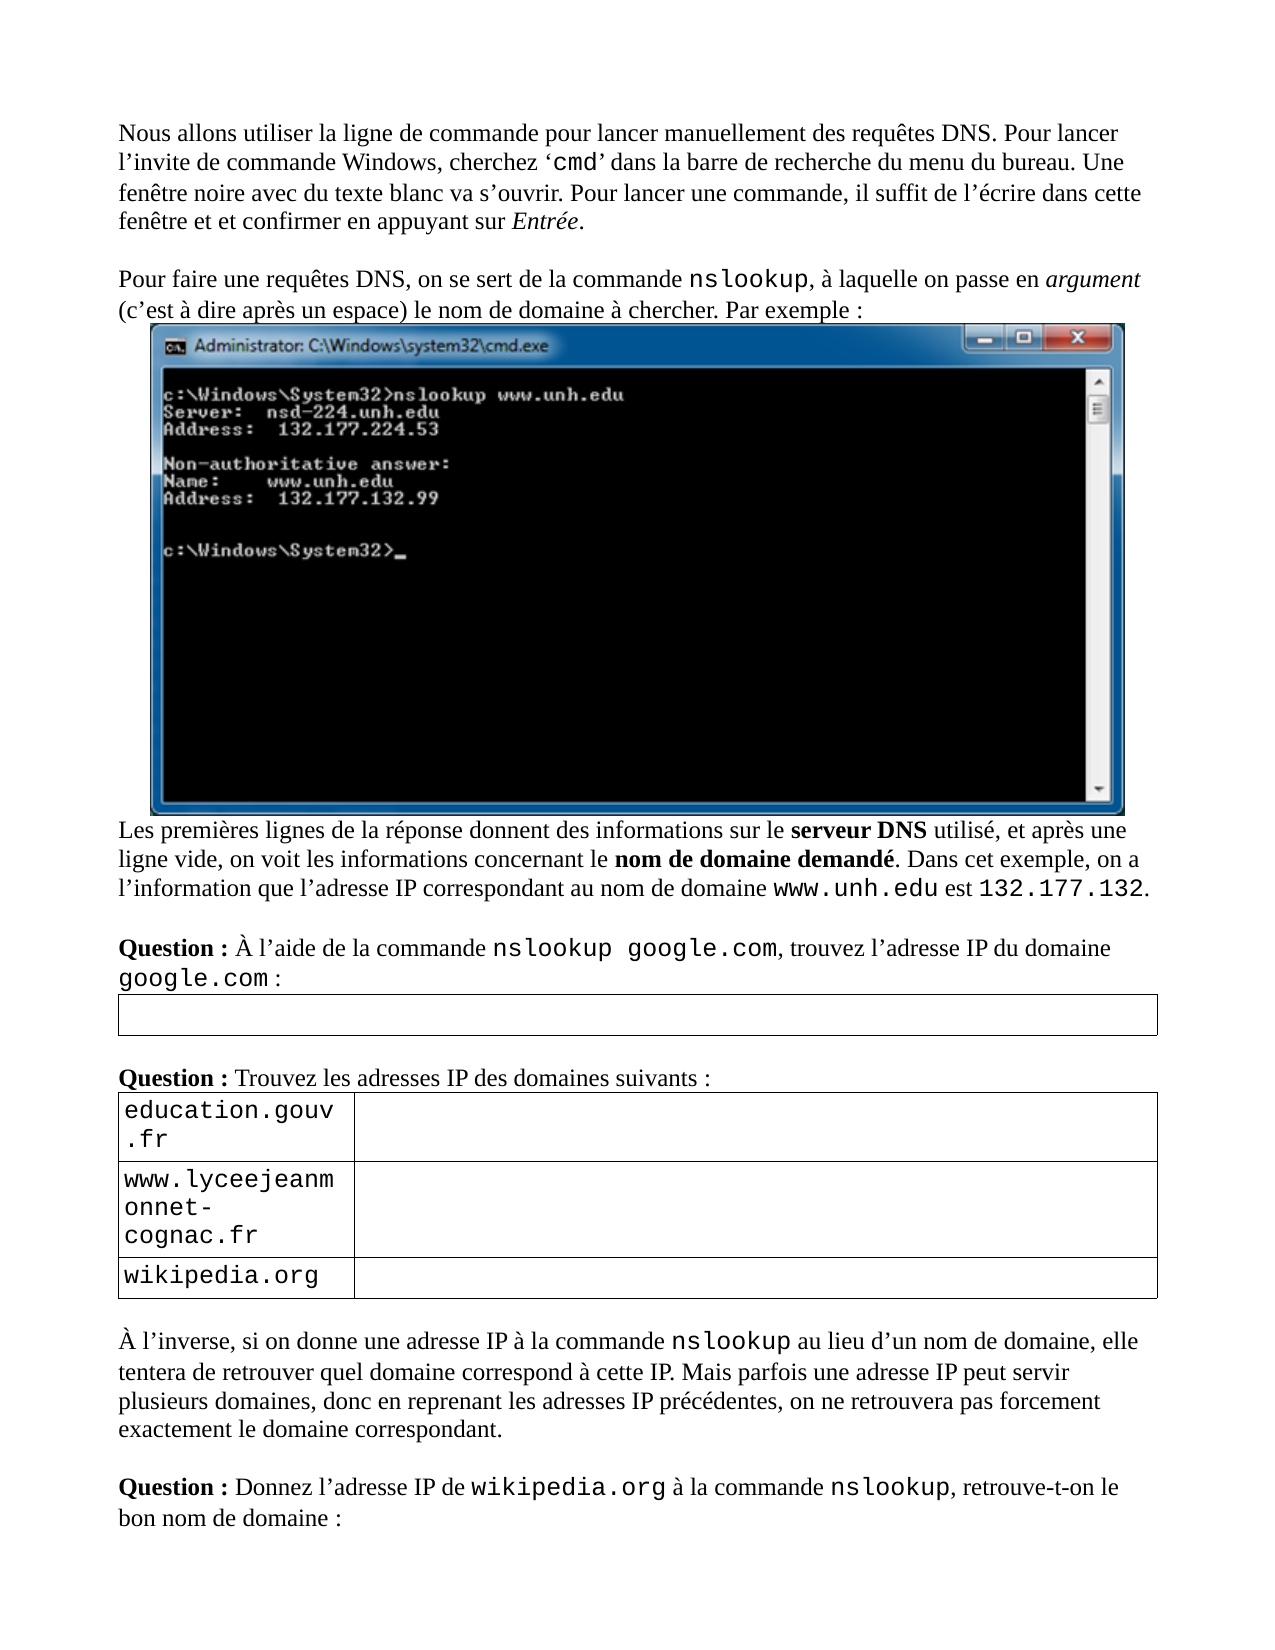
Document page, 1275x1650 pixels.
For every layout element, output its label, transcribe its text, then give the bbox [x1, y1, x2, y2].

table_cell www.lyceejeanmonnet-cognac.fr [119, 1162, 354, 1257]
text Question : À l’aide de la commande nslookup google.com, trouvez l’adresse IP du domaine google.com : [118, 933, 1157, 994]
table_header education.gouv.fr [119, 1093, 354, 1161]
text Les premières lignes de la réponse donnent des informations sur le serveur DNS utilisé, et après une ligne vide, on voit les informations concernant le nom de domaine demandé. Dans cet exemple, on a l’information que l’adresse IP correspondant au nom de domaine www.unh.edu est 132.177.132. [118, 323, 1157, 904]
text Nous allons utiliser la ligne de commande pour lancer manuellement des requêtes DNS. Pour lancer l’invite de commande Windows, cherchez ‘cmd’ dans la barre de recherche du menu du bureau. Une fenêtre noire avec du texte blanc va s’ouvrir. Pour lancer une commande, il suffit de l’écrire dans cette fenêtre et et confirmer en appuyant sur Entrée. [118, 118, 1157, 235]
table_cell wikipedia.org [119, 1258, 354, 1297]
picture [150, 323, 1125, 816]
table_cell [355, 1258, 1157, 1297]
text Question : Donnez l’adresse IP de wikipedia.org à la commande nslookup, retrouve-t-on le bon nom de domaine : [118, 1472, 1157, 1532]
table_cell [355, 1162, 1157, 1257]
text À l’inverse, si on donne une adresse IP à la commande nslookup au lieu d’un nom de domaine, elle tentera de retrouver quel domaine correspond à cette IP. Mais parfois une adresse IP peut servir plusieurs domaines, donc en reprenant les adresses IP précédentes, on ne retrouvera pas forcement exactement le domaine correspondant. [118, 1326, 1157, 1443]
text Question : Trouvez les adresses IP des domaines suivants : [118, 1063, 1157, 1092]
text Pour faire une requêtes DNS, on se sert de la commande nslookup, à laquelle on passe en argument (c’est à dire après un espace) le nom de domaine à chercher. Par exemple : [118, 264, 1157, 323]
table_header [119, 995, 1157, 1035]
table_header [355, 1093, 1157, 1161]
